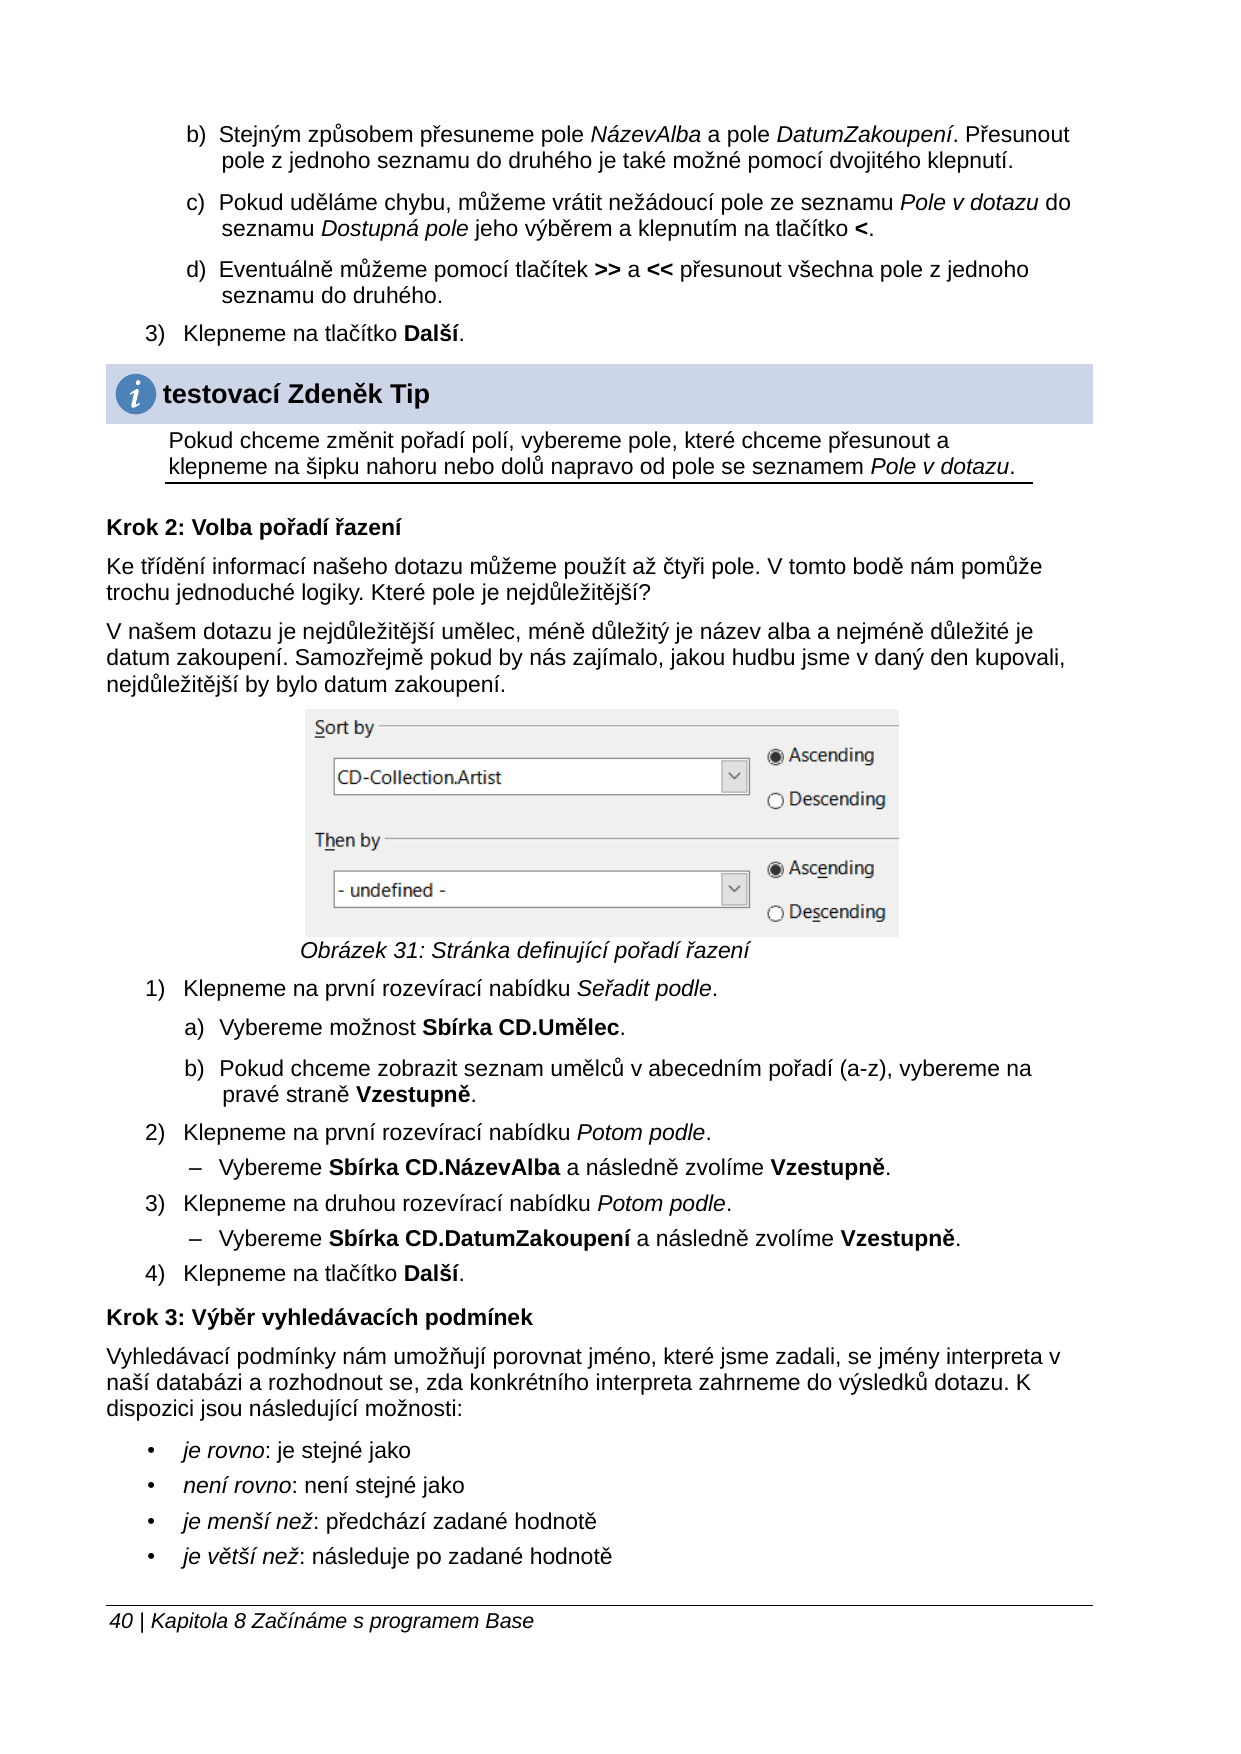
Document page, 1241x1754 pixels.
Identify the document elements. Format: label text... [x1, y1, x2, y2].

list Klepneme na první rozevírací nabídku Potom podle. [165, 1119, 1093, 1145]
list Vybereme Sbírka CD.NázevAlba a následně zvolíme Vzestupně. [189, 1154, 1093, 1181]
picture [305, 709, 899, 937]
list Vybereme Sbírka CD.DatumZakoupení a následně zvolíme Vzestupně. [189, 1225, 1093, 1251]
list Vybereme možnost Sbírka CD.Umělec. [181, 1011, 1093, 1043]
list Klepneme na první rozevírací nabídku Seřadit podle. [165, 975, 1093, 1002]
text V našem dotazu je nejdůležitější umělec, méně důležitý je název alba a nejméně důležité je datum zakoupení. Samozřejmě pokud by nás zajímalo, jakou hudbu jsme v daný den kupovali, nejdůležitější by bylo datum zakoupení. [106, 618, 1093, 697]
text Krok 2: Volba pořadí řazení [106, 514, 1093, 540]
subtitle testovací Zdeněk Tip [106, 364, 1093, 424]
text Ke třídění informací našeho dotazu můžeme použít až čtyři pole. V tomto bodě nám pomůže trochu jednoduché logiky. Které pole je nejdůležitější? [106, 553, 1093, 606]
text Obrázek 31: Stránka definující pořadí řazení [300, 709, 899, 963]
list je menší než: předchází zadané hodnotě [144, 1505, 1093, 1534]
list Klepneme na tlačítko Další. [165, 320, 1093, 347]
text Pokud chceme změnit pořadí polí, vybereme pole, které chceme přesunout a klepneme na šipku nahoru nebo dolů napravo od pole se seznamem Pole v dotazu. [165, 424, 1033, 482]
list Pokud chceme zobrazit seznam umělců v abecedním pořadí (a-z), vybereme na pravé straně Vzestupně. [181, 1052, 1093, 1110]
list je rovno: je stejné jako [144, 1434, 1093, 1463]
list Klepneme na tlačítko Další. [165, 1260, 1093, 1286]
text Krok 3: Výběr vyhledávacích podmínek [106, 1304, 1093, 1330]
list je větší než: následuje po zadané hodnotě [144, 1540, 1093, 1572]
list Klepneme na druhou rozevírací nabídku Potom podle. [165, 1189, 1093, 1216]
list Vyhledávací podmínky nám umožňují porovnat jméno, které jsme zadali, se jmény interpreta v naší databázi a rozhodnout se, zda konkrétního interpreta zahrneme do výsledků dotazu. K dispozici jsou následující možnosti: [106, 1343, 1093, 1422]
list Eventuálně můžeme pomocí tlačítek >> a << přesunout všechna pole z jednoho seznamu do druhého. [183, 253, 1093, 311]
list Stejným způsobem přesuneme pole NázevAlba a pole DatumZakoupení. Přesunout pole z jednoho seznamu do druhého je také možné pomocí dvojitého klepnutí. [183, 118, 1093, 177]
list Pokud uděláme chybu, můžeme vrátit nežádoucí pole ze seznamu Pole v dotazu do seznamu Dostupná pole jeho výběrem a klepnutím na tlačítko <. [183, 186, 1093, 244]
list není rovno: není stejné jako [144, 1469, 1093, 1499]
